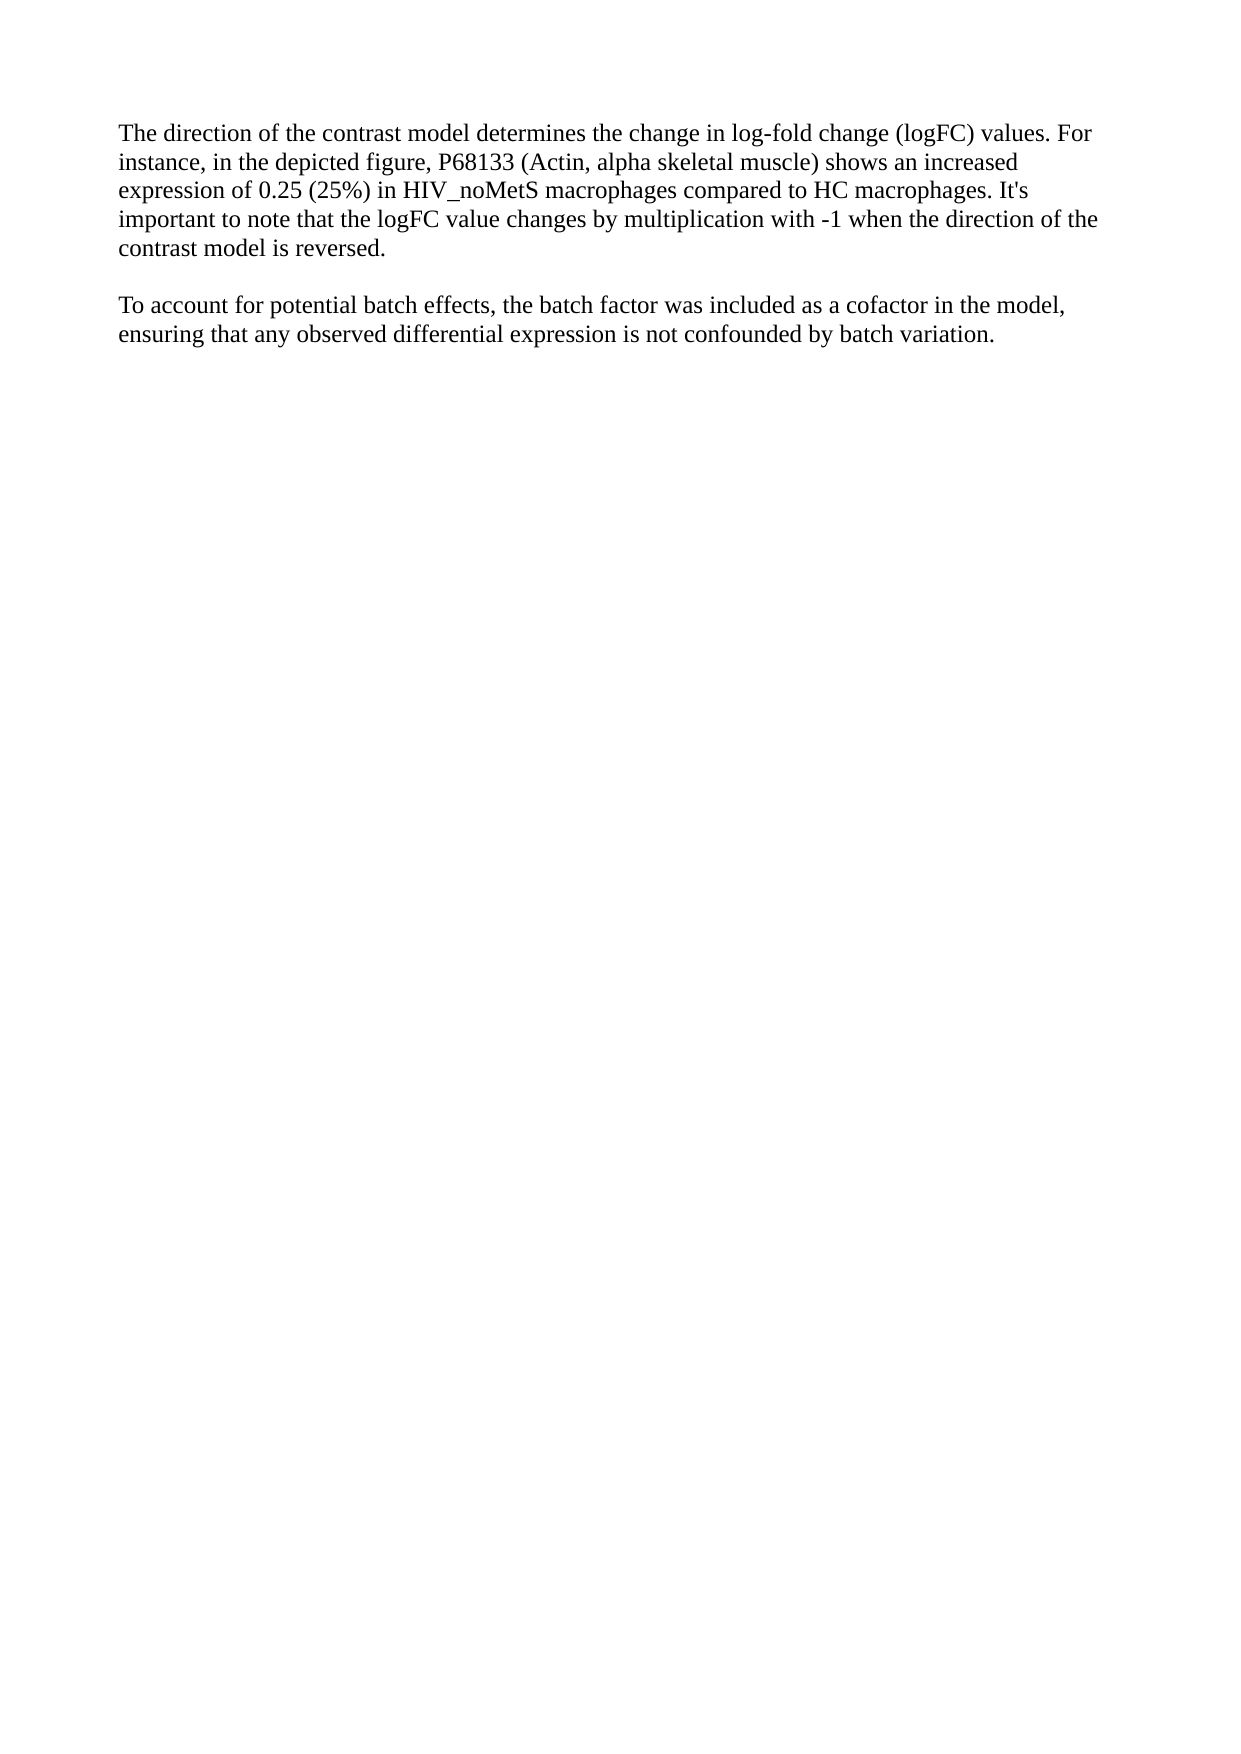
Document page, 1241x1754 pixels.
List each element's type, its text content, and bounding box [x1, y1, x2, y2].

text To account for potential batch effects, the batch factor was included as a cofactor in the model, ensuring that any observed differential expression is not confounded by batch variation. [118, 291, 1122, 348]
text The direction of the contrast model determines the change in log-fold change (logFC) values. For instance, in the depicted figure, P68133 (Actin, alpha skeletal muscle) shows an increased expression of 0.25 (25%) in HIV_noMetS macrophages compared to HC macrophages. It's important to note that the logFC value changes by multiplication with -1 when the direction of the contrast model is reversed. [118, 118, 1122, 262]
